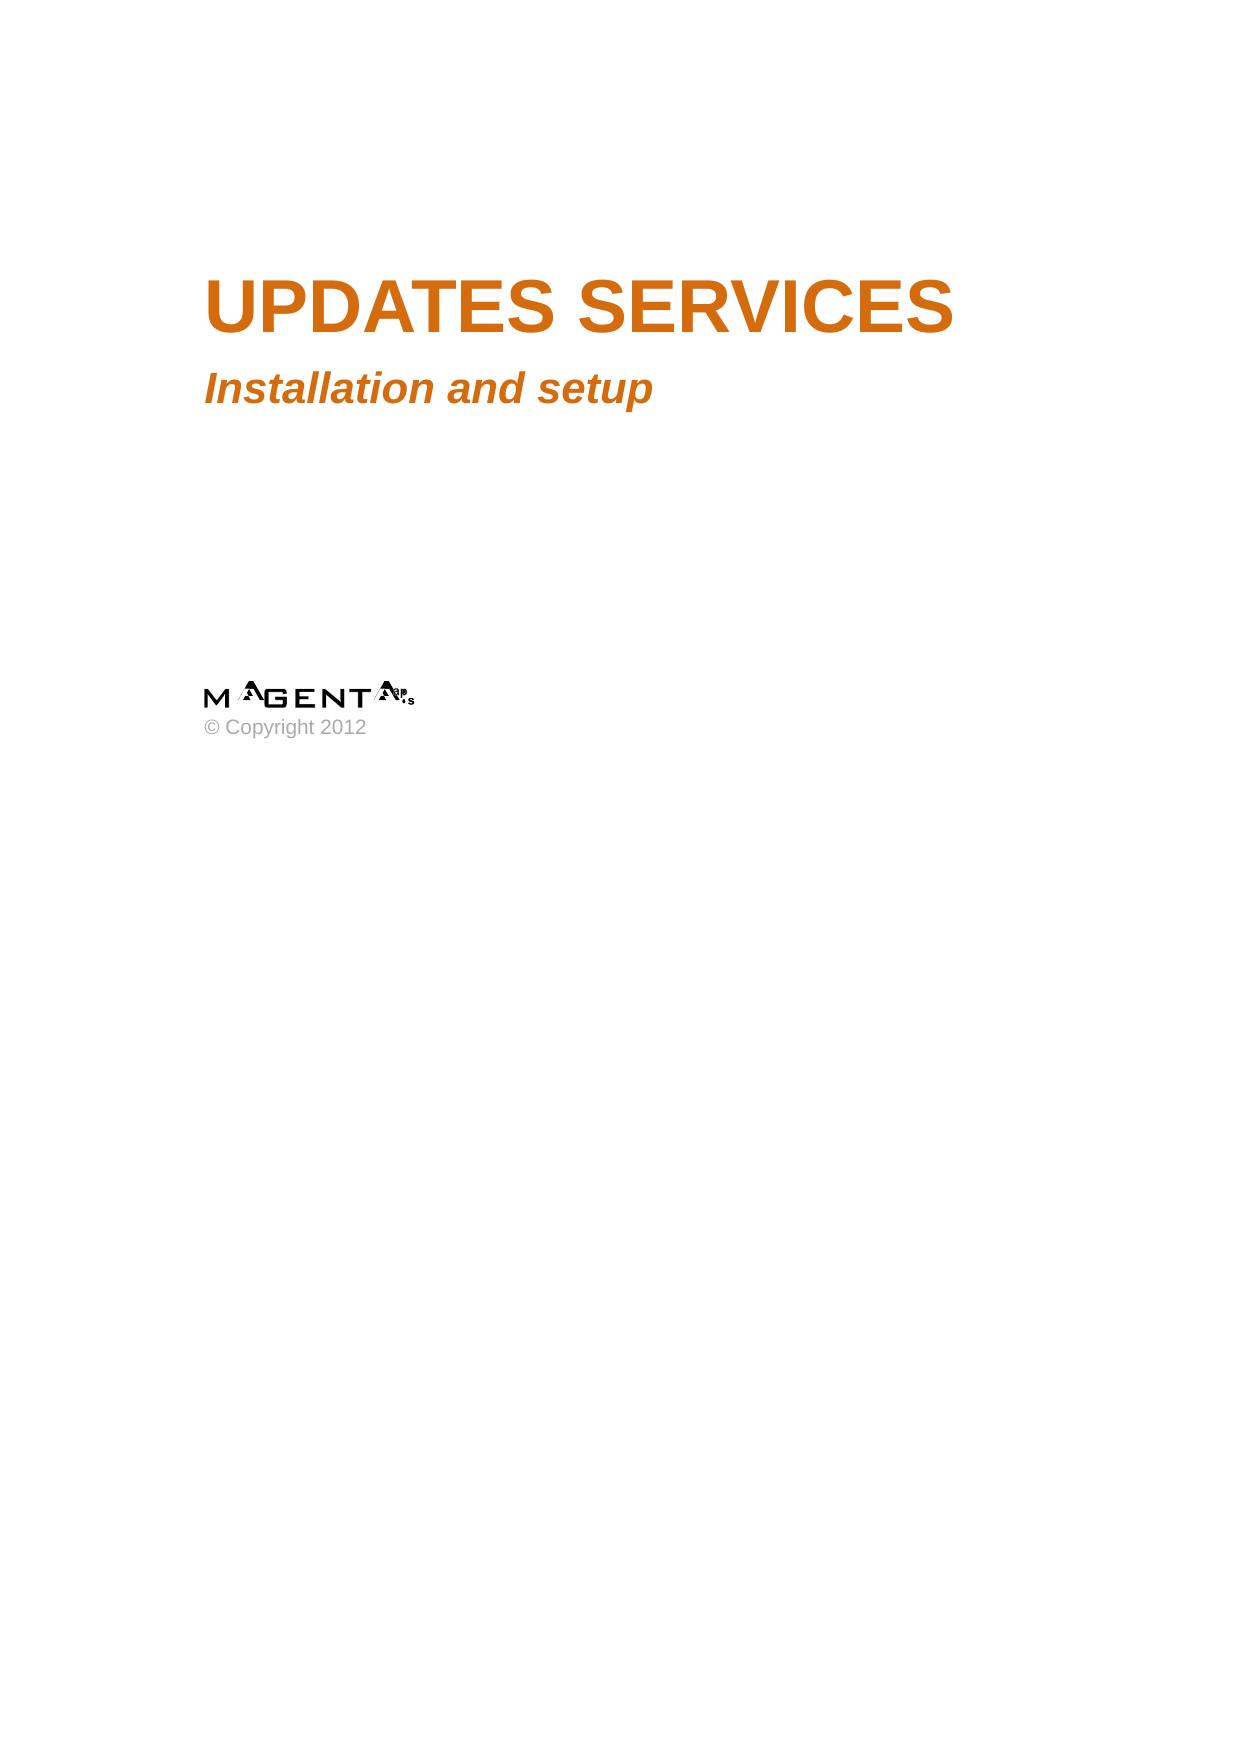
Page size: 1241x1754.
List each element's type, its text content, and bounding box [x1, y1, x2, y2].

subtitle Installation and setup [204, 363, 1036, 413]
title Updates services [204, 262, 1036, 348]
text © Copyright 2012 [204, 715, 1036, 739]
